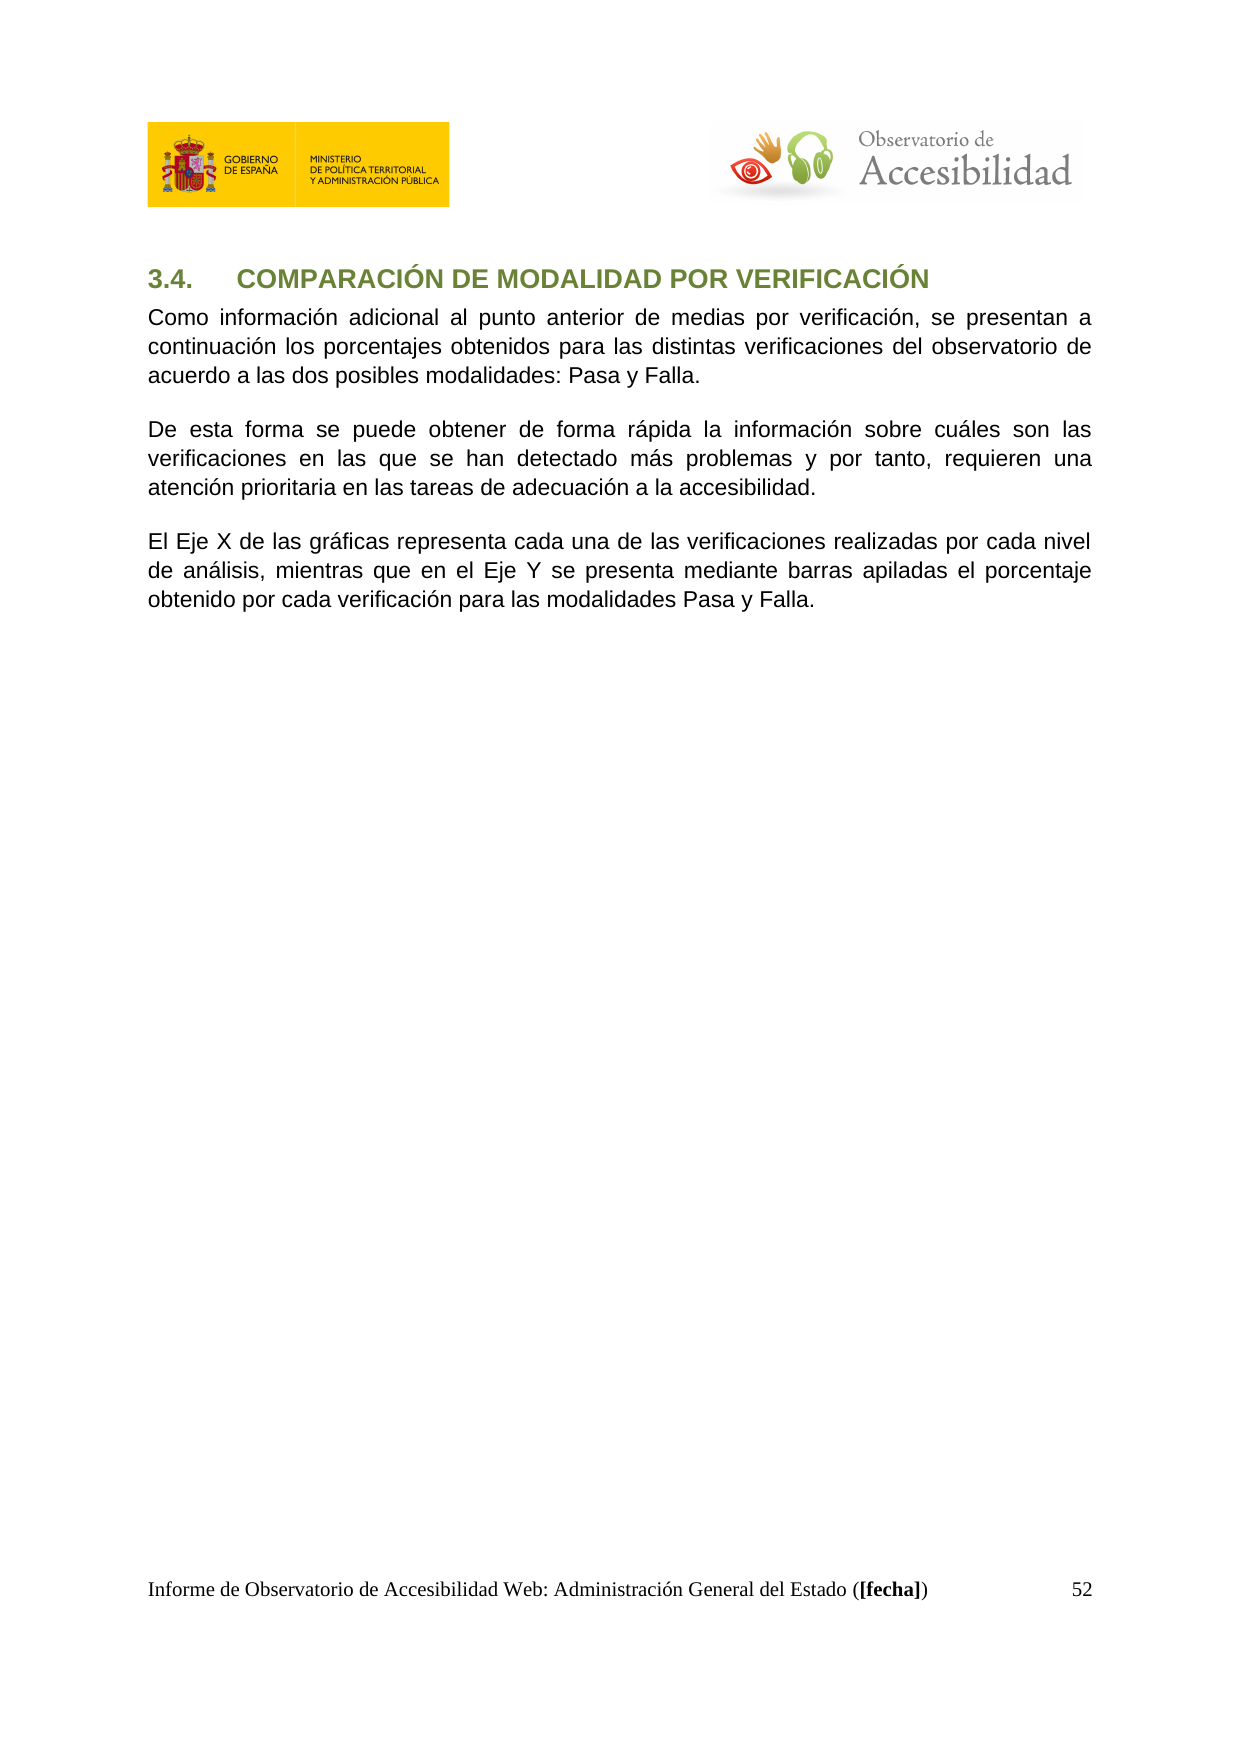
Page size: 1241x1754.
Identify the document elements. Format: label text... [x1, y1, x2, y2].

picture [710, 122, 1086, 205]
picture [147, 122, 450, 207]
list Comparación de Modalidad por Verificación [148, 263, 1092, 294]
text El Eje X de las gráficas representa cada una de las verificaciones realizadas por cada nivel de análisis, mientras que en el Eje Y se presenta mediante barras apiladas el porcentaje obtenido por cada verificación para las modalidades Pasa y Falla. [148, 528, 1092, 612]
text De esta forma se puede obtener de forma rápida la información sobre cuáles son las verificaciones en las que se han detectado más problemas y por tanto, requieren una atención prioritaria en las tareas de adecuación a la accesibilidad. [148, 416, 1092, 500]
text Como información adicional al punto anterior de medias por verificación, se presentan a continuación los porcentajes obtenidos para las distintas verificaciones del observatorio de acuerdo a las dos posibles modalidades: Pasa y Falla. [148, 304, 1092, 388]
